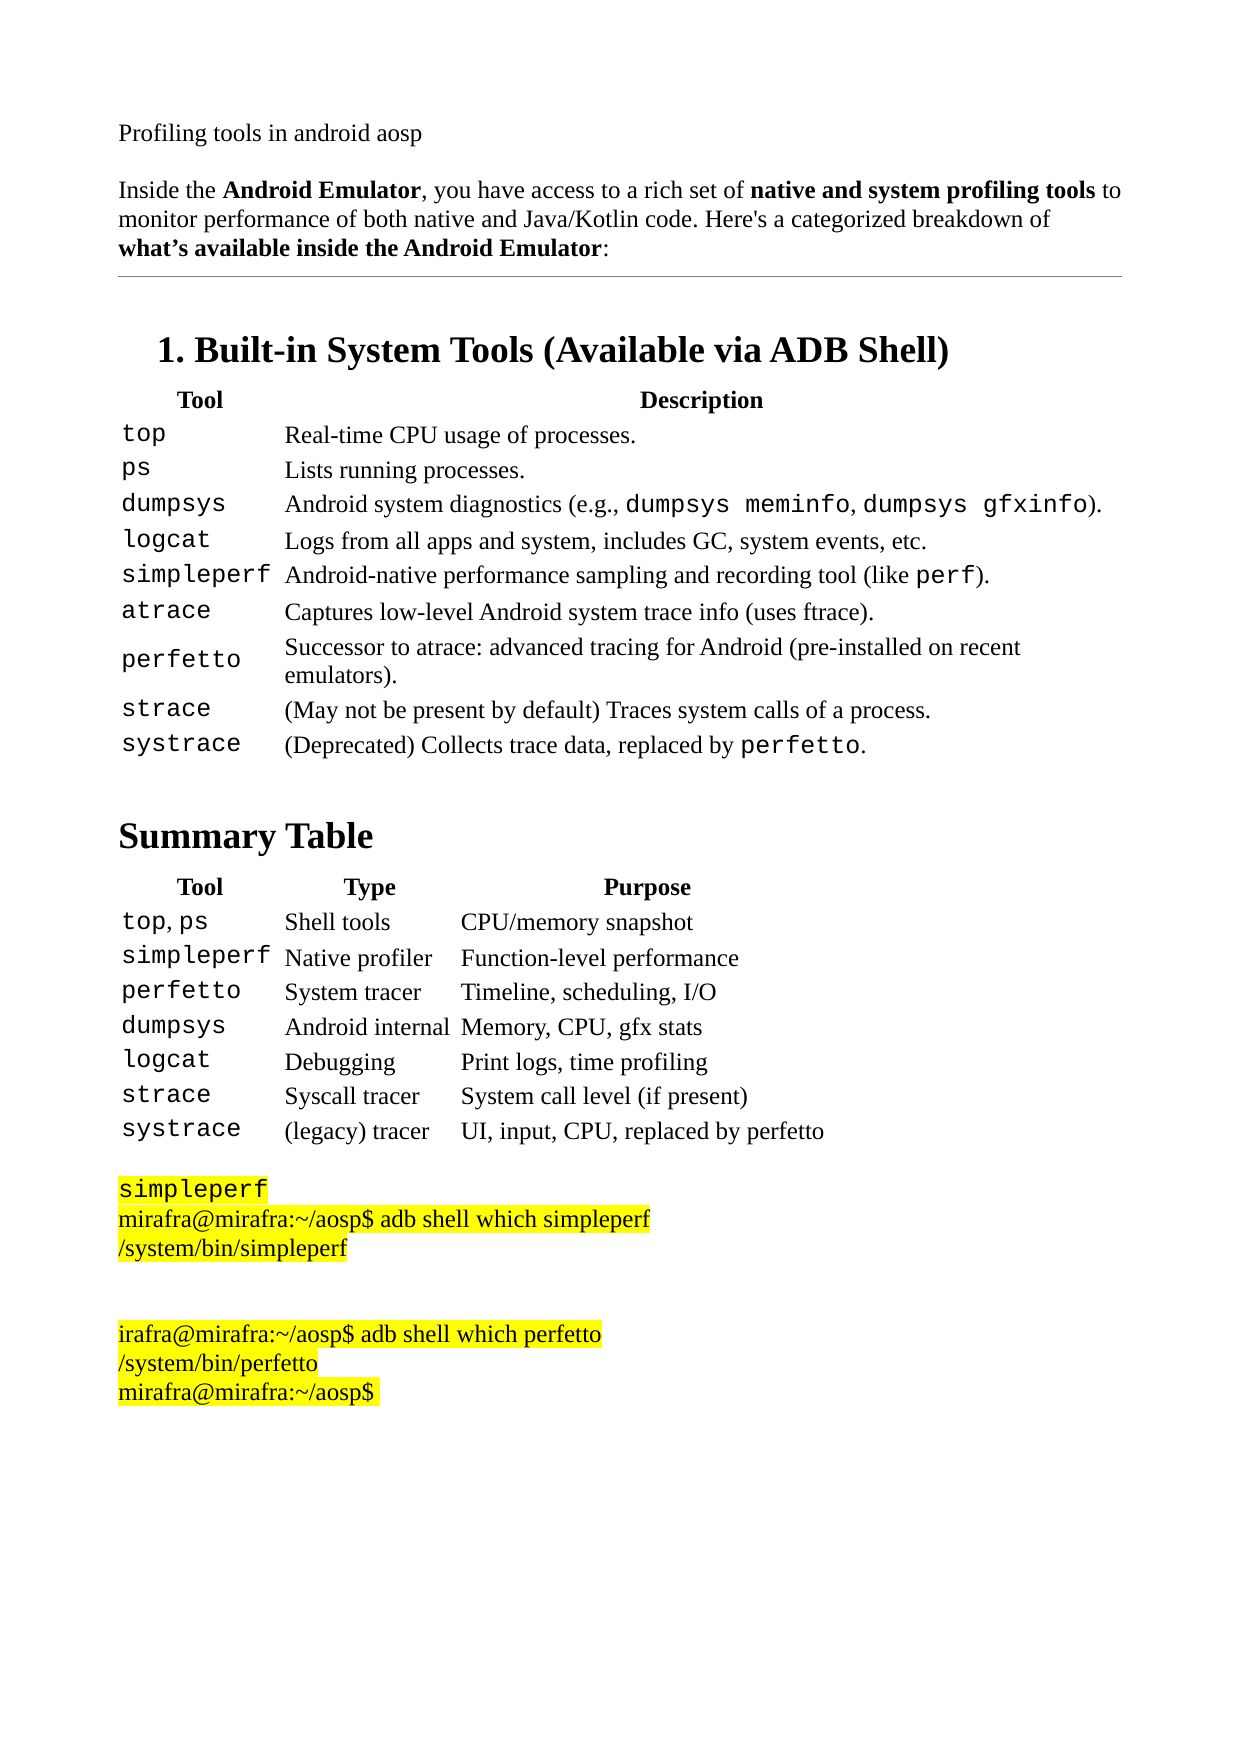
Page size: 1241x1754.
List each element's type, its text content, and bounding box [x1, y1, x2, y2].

table_cell top, ps [118, 903, 281, 940]
text /system/bin/simpleperf [118, 1233, 1122, 1262]
table_cell Timeline, scheduling, I/O [458, 975, 837, 1009]
table_cell Logs from all apps and system, includes GC, system events, etc. [281, 523, 1122, 558]
table_cell Successor to atrace: advanced tracing for Android (pre-installed on recent emulators). [281, 629, 1122, 692]
table_cell ps [118, 452, 281, 486]
table_header Tool [118, 869, 281, 903]
table_header Type [281, 869, 458, 903]
table_cell (May not be present by default) Traces system calls of a process. [281, 692, 1122, 727]
table_cell Syscall tracer [281, 1078, 458, 1113]
text mirafra@mirafra:~/aosp$ adb shell which simpleperf [118, 1204, 1122, 1233]
table_header Purpose [458, 869, 837, 903]
table_cell Debugging [281, 1044, 458, 1078]
table_cell System call level (if present) [458, 1078, 837, 1113]
table_cell strace [118, 1078, 281, 1113]
table_cell Shell tools [281, 903, 458, 940]
table_header Tool [118, 383, 281, 417]
table_cell Android system diagnostics (e.g., dumpsys meminfo, dumpsys gfxinfo). [281, 486, 1122, 523]
table_cell Lists running processes. [281, 452, 1122, 486]
table_cell Memory, CPU, gfx stats [458, 1009, 837, 1044]
text mirafra@mirafra:~/aosp$ [118, 1377, 1122, 1406]
table_cell (Deprecated) Collects trace data, replaced by perfetto. [281, 727, 1122, 763]
table_header Description [281, 383, 1122, 417]
table_cell Native profiler [281, 940, 458, 974]
table_cell Android-native performance sampling and recording tool (like perf). [281, 558, 1122, 594]
table_cell systrace [118, 1113, 281, 1147]
table_cell (legacy) tracer [281, 1113, 458, 1147]
table_cell CPU/memory snapshot [458, 903, 837, 940]
text Profiling tools in android aosp Inside the Android Emulator, you have access to a rich set of native and system profiling tools to monitor performance of both native and Java/Kotlin code. Here's a categorized breakdown of what’s available inside the Android Emulator: [118, 118, 1122, 262]
text irafra@mirafra:~/aosp$ adb shell which perfetto [118, 1319, 1122, 1348]
table_cell atrace [118, 594, 281, 629]
table_cell Function-level performance [458, 940, 837, 974]
table_cell Print logs, time profiling [458, 1044, 837, 1078]
table_cell simpleperf [118, 940, 281, 974]
table_cell Captures low-level Android system trace info (uses ftrace). [281, 594, 1122, 629]
table_cell Real-time CPU usage of processes. [281, 417, 1122, 452]
table_cell dumpsys [118, 486, 281, 523]
table_cell perfetto [118, 975, 281, 1009]
table_cell logcat [118, 523, 281, 558]
subtitle Summary Table [118, 813, 1122, 856]
table_cell systrace [118, 727, 281, 763]
subtitle ✅ 1. Built-in System Tools (Available via ADB Shell) [118, 327, 1122, 370]
table_cell top [118, 417, 281, 452]
table_cell Android internal [281, 1009, 458, 1044]
text /system/bin/perfetto [118, 1348, 1122, 1377]
table_cell System tracer [281, 975, 458, 1009]
table_cell dumpsys [118, 1009, 281, 1044]
text simpleperf [118, 1176, 1122, 1204]
table_cell logcat [118, 1044, 281, 1078]
table_cell strace [118, 692, 281, 727]
table_cell simpleperf [118, 558, 281, 594]
table_cell UI, input, CPU, replaced by perfetto [458, 1113, 837, 1147]
table_cell perfetto [118, 629, 281, 692]
